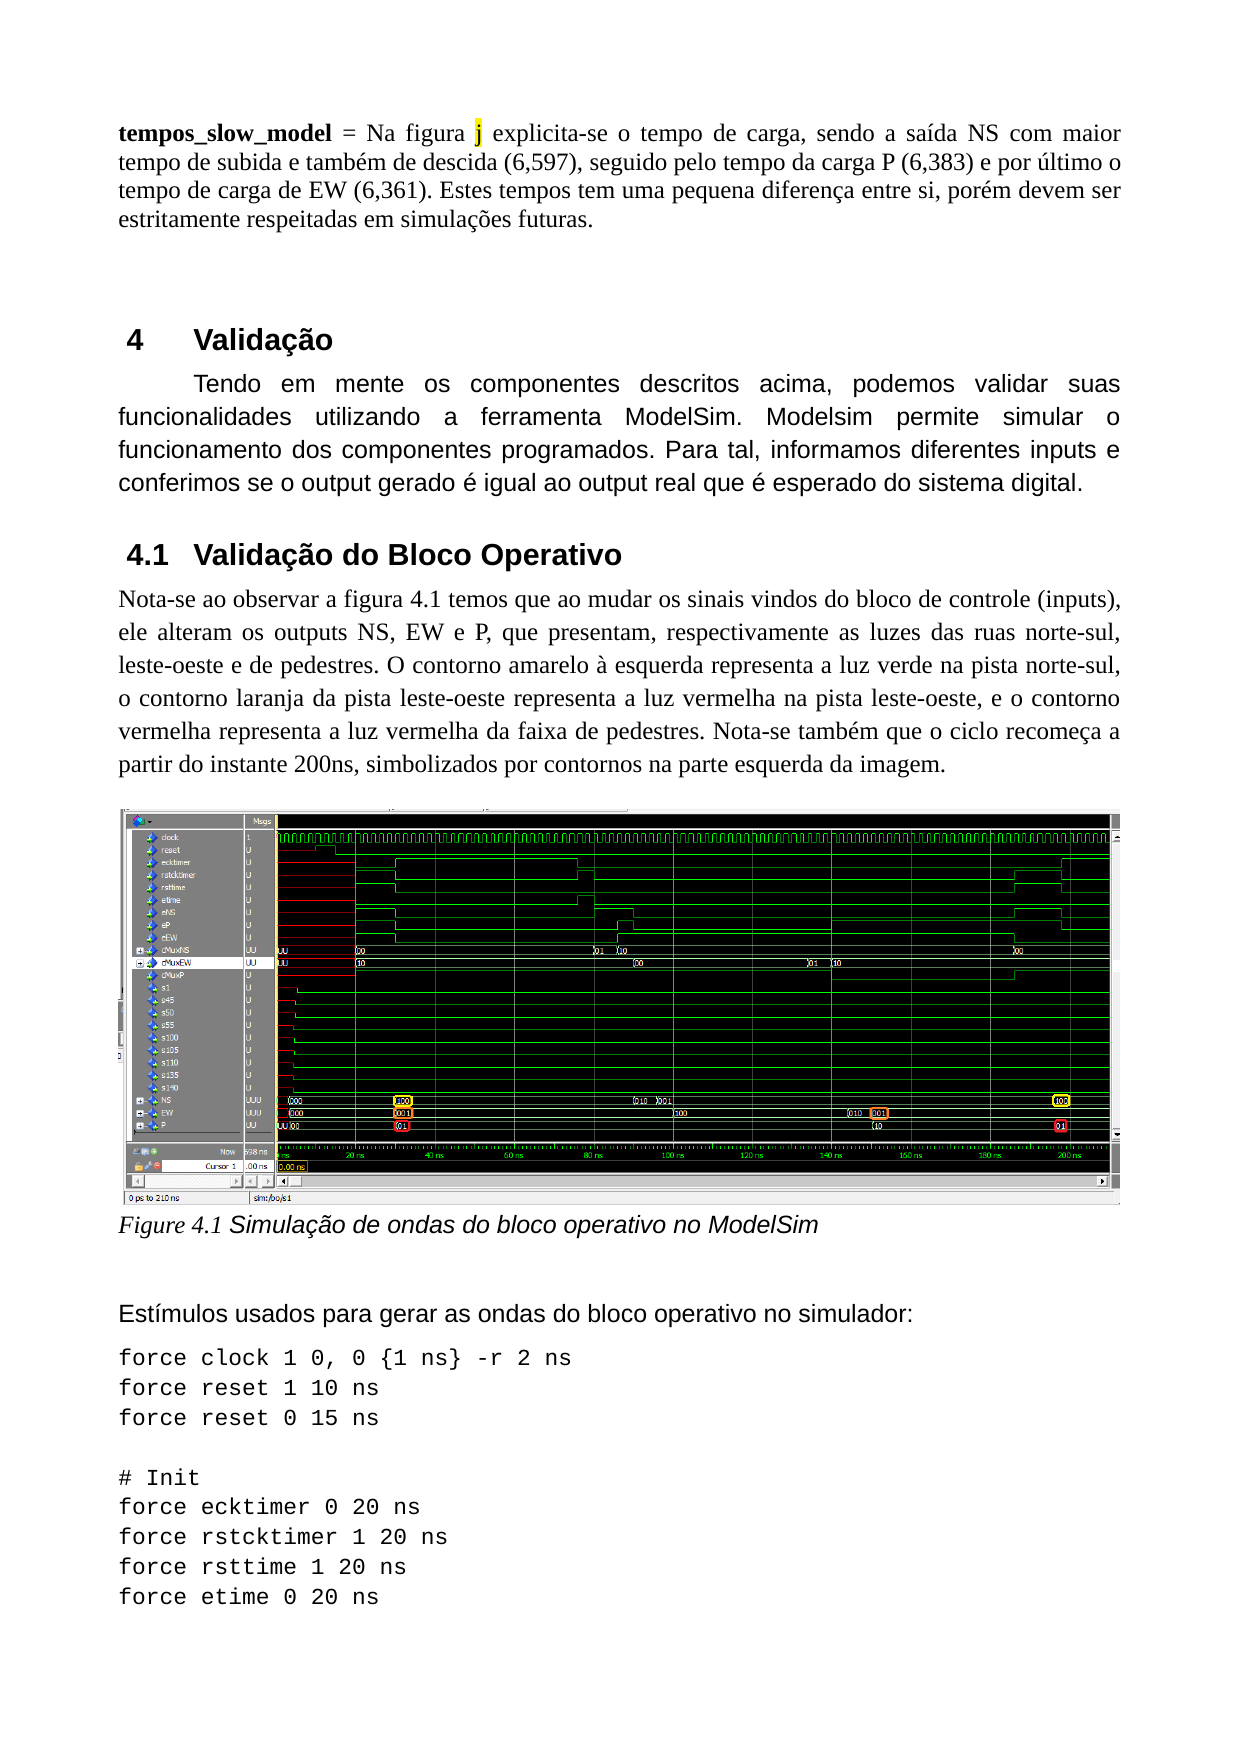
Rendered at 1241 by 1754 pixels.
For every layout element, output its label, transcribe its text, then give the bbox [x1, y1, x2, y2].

picture [118, 809, 1123, 1205]
text Figure 4.1 Simulação de ondas do bloco operativo no ModelSim [118, 1205, 1122, 1239]
text force rstcktimer 1 20 ns [118, 1526, 1122, 1551]
text tempos_slow_model = Na figura j explicita-se o tempo de carga, sendo a saída NS com maior tempo de subida e também de descida (6,597), seguido pelo tempo da carga P (6,383) e por último o tempo de carga de EW (6,361). Estes tempos tem uma pequena diferença entre si, porém devem ser estritamente respeitadas em simulações futuras. [118, 118, 1122, 233]
text # Init [118, 1466, 1122, 1492]
text Estímulos usados para gerar as ondas do bloco operativo no simulador: [118, 1299, 1122, 1328]
subtitle Validação [118, 322, 1122, 357]
text force etime 0 20 ns [118, 1585, 1122, 1611]
text force ecktimer 0 20 ns [118, 1496, 1122, 1522]
text force reset 0 15 ns [118, 1406, 1122, 1432]
text Nota-se ao observar a figura 4.1 temos que ao mudar os sinais vindos do bloco de controle (inputs), ele alteram os outputs NS, EW e P, que presentam, respectivamente as luzes das ruas norte-sul, leste-oeste e de pedestres. O contorno amarelo à esquerda representa a luz verde na pista norte-sul, o contorno laranja da pista leste-oeste representa a luz vermelha na pista leste-oeste, e o contorno vermelha representa a luz vermelha da faixa de pedestres. Nota-se também que o ciclo recomeça a partir do instante 200ns, simbolizados por contornos na parte esquerda da imagem. [118, 584, 1122, 778]
subtitle Validação do Bloco Operativo [118, 537, 1122, 572]
text force clock 1 0, 0 {1 ns} -r 2 ns [118, 1347, 1122, 1373]
text force reset 1 10 ns [118, 1377, 1122, 1402]
text force rsttime 1 20 ns [118, 1555, 1122, 1581]
text Tendo em mente os componentes descritos acima, podemos validar suas funcionalidades utilizando a ferramenta ModelSim. Modelsim permite simular o funcionamento dos componentes programados. Para tal, informamos diferentes inputs e conferimos se o output gerado é igual ao output real que é esperado do sistema digital. [118, 369, 1122, 497]
